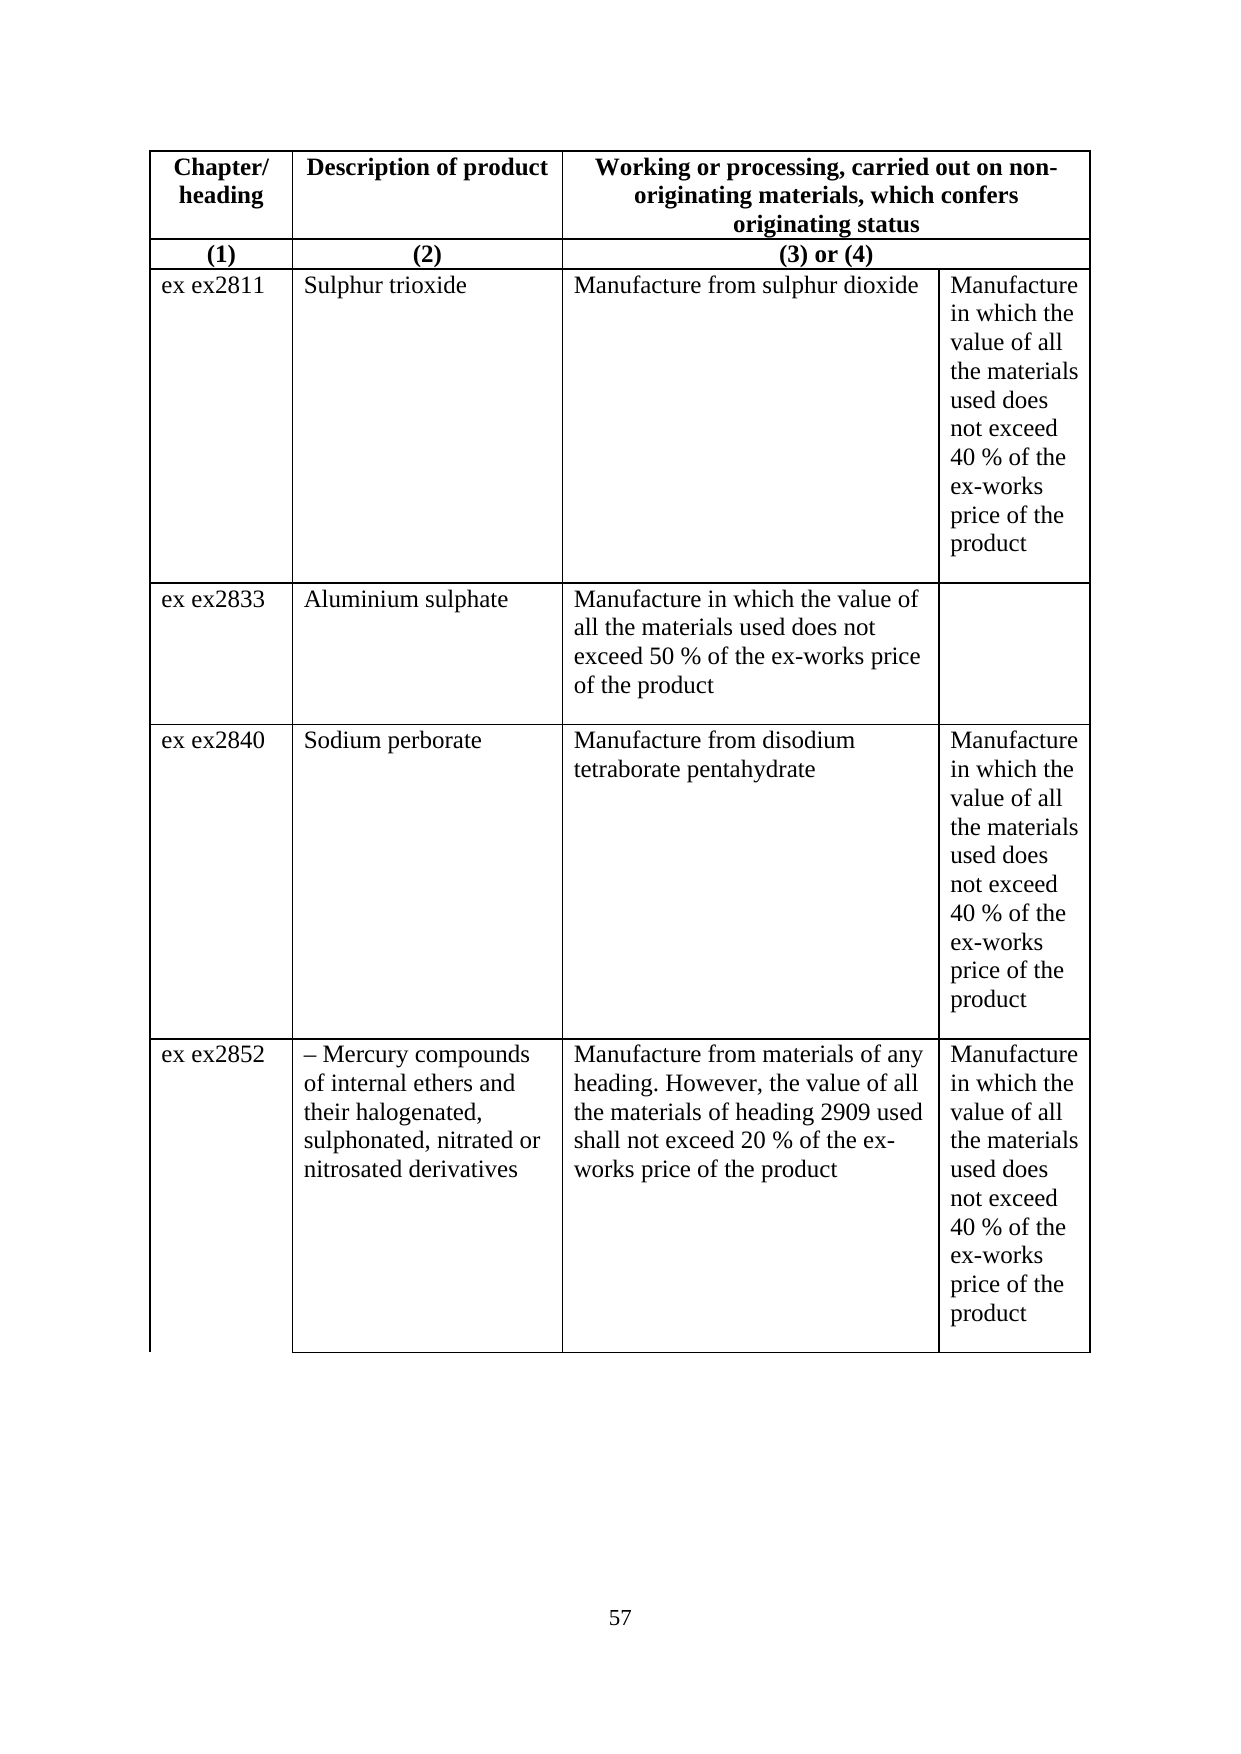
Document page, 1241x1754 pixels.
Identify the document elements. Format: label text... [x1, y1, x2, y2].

table_cell ex ex2811 [151, 270, 292, 582]
table_header Description of product [293, 152, 562, 238]
table_cell Aluminium sulphate [293, 584, 562, 724]
table_cell Manufacture in which the value of all the materials used does not exceed 40 % of the ex-works price of the product [940, 725, 1089, 1038]
table_cell Manufacture from disodium tetraborate pentahydrate [563, 725, 938, 1038]
table_cell ex ex2840 [151, 725, 292, 1038]
table_cell – Mercury compounds of internal ethers and their halogenated, sulphonated, nitrated or nitrosated derivatives [293, 1040, 562, 1352]
table_cell Sodium perborate [293, 725, 562, 1038]
table_cell Manufacture in which the value of all the materials used does not exceed 50 % of the ex-works price of the product [563, 584, 938, 724]
table_cell Manufacture in which the value of all the materials used does not exceed 40 % of the ex-works price of the product [940, 1040, 1089, 1352]
table_cell Manufacture from sulphur dioxide [563, 270, 938, 582]
table_cell (2) [293, 240, 562, 268]
table_header Chapter/ heading [151, 152, 292, 238]
table_header Working or processing, carried out on non-originating materials, which confers originating status [563, 152, 1089, 238]
table_cell (1) [151, 240, 292, 268]
table_cell Sulphur trioxide [293, 270, 562, 582]
table_cell ex ex2852 [151, 1040, 292, 1352]
table_cell Manufacture from materials of any heading. However, the value of all the materials of heading 2909 used shall not exceed 20 % of the ex-works price of the product [563, 1040, 938, 1352]
table_cell (3) or (4) [563, 240, 1089, 268]
table_cell Manufacture in which the value of all the materials used does not exceed 40 % of the ex-works price of the product [940, 270, 1089, 582]
table_cell [940, 584, 1089, 724]
table_cell ex ex2833 [151, 584, 292, 724]
